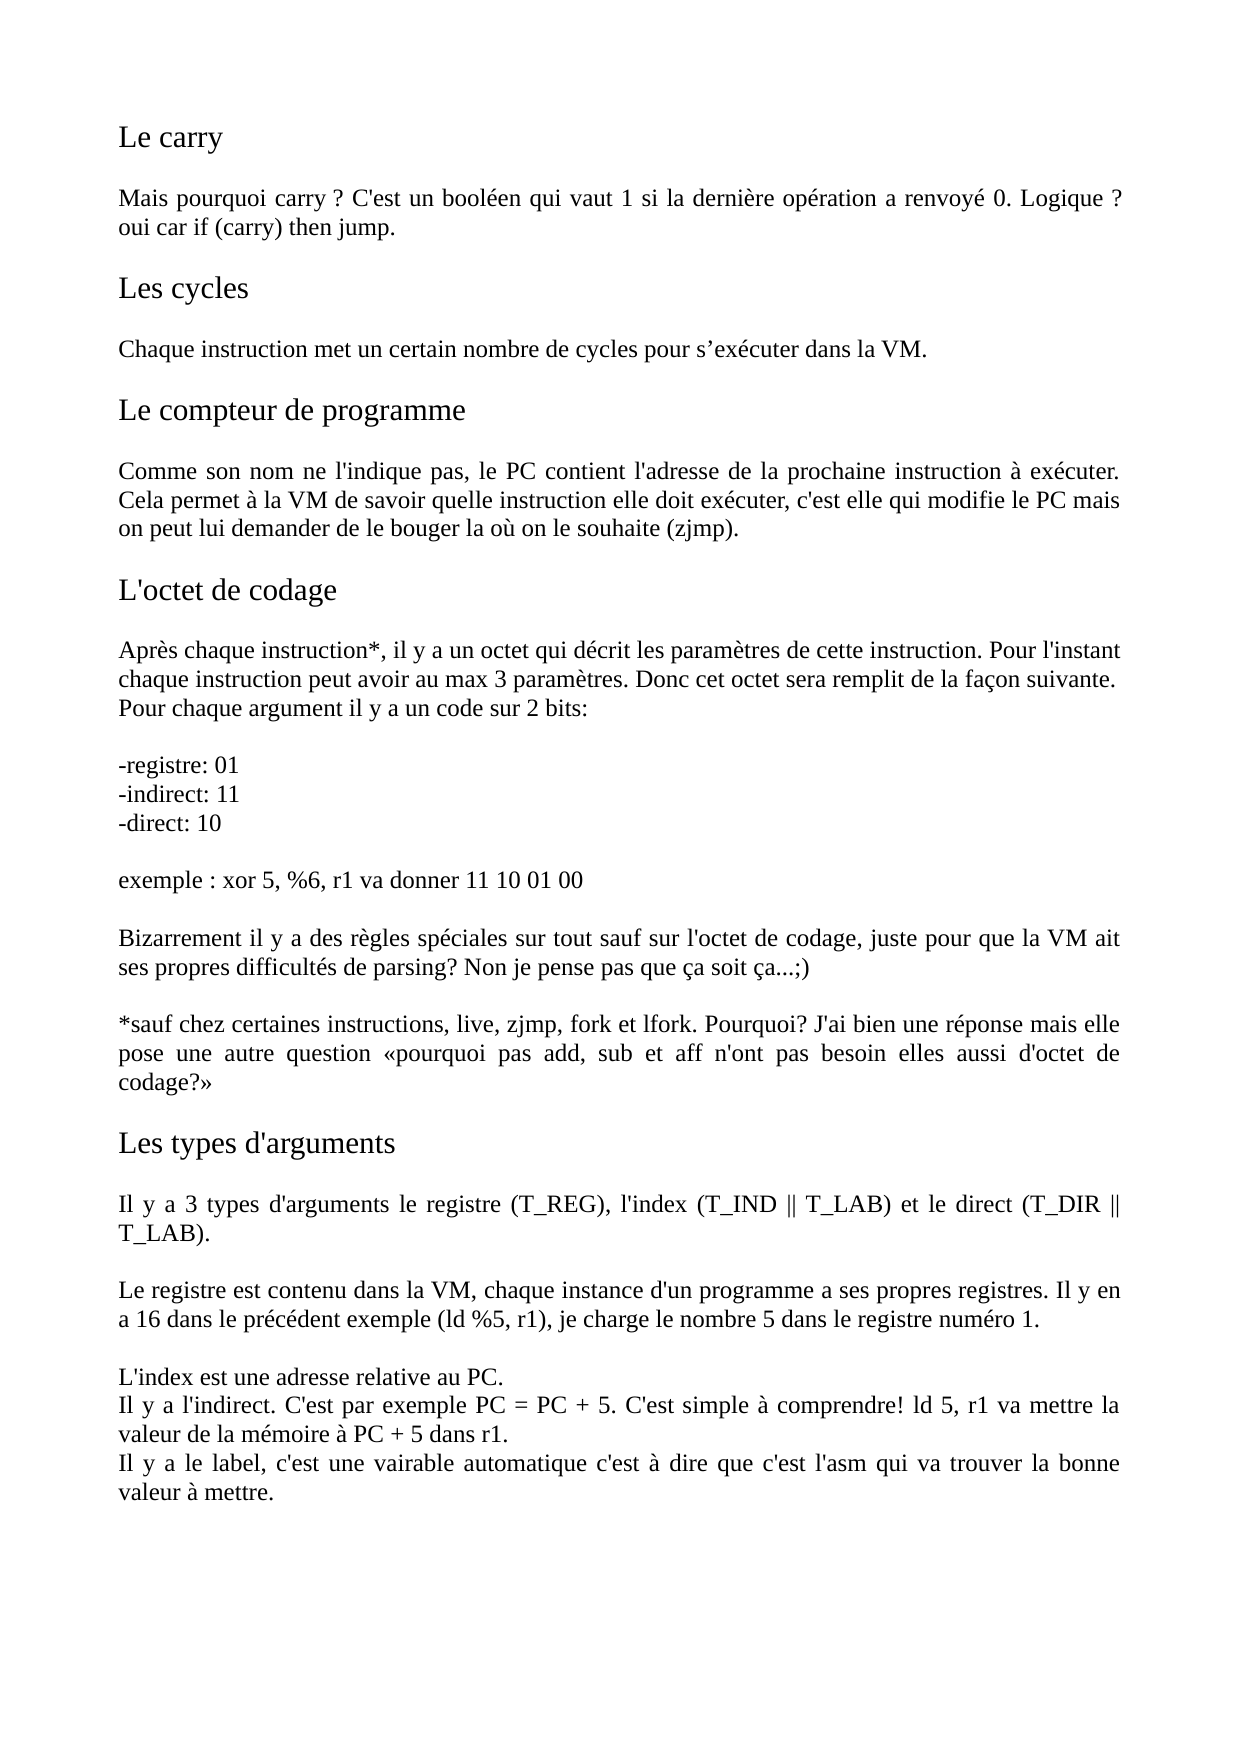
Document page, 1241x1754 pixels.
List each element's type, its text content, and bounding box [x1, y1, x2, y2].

text -registre: 01 [118, 751, 1122, 779]
text exemple : xor 5, %6, r1 va donner 11 10 01 00 [118, 866, 1122, 894]
text Après chaque instruction*, il y a un octet qui décrit les paramètres de cette instruction. Pour l'instant chaque instruction peut avoir au max 3 paramètres. Donc cet octet sera remplit de la façon suivante. [118, 636, 1122, 693]
text *sauf chez certaines instructions, live, zjmp, fork et lfork. Pourquoi? J'ai bien une réponse mais elle pose une autre question «pourquoi pas add, sub et aff n'ont pas besoin elles aussi d'octet de codage?» [118, 1009, 1122, 1096]
text L'octet de codage [118, 571, 1122, 607]
text Les types d'arguments [118, 1124, 1122, 1160]
text Comme son nom ne l'indique pas, le PC contient l'adresse de la prochaine instruction à exécuter. Cela permet à la VM de savoir quelle instruction elle doit exécuter, c'est elle qui modifie le PC mais on peut lui demander de le bouger la où on le souhaite (zjmp). [118, 456, 1122, 542]
text Il y a 3 types d'arguments le registre (T_REG), l'index (T_IND || T_LAB) et le direct (T_DIR || T_LAB). [118, 1189, 1122, 1247]
text Le compteur de programme [118, 391, 1122, 427]
text Mais pourquoi carry ? C'est un booléen qui vaut 1 si la dernière opération a renvoyé 0. Logique ? oui car if (carry) then jump. [118, 183, 1122, 240]
text Pour chaque argument il y a un code sur 2 bits: [118, 693, 1122, 722]
text Le carry [118, 118, 1122, 154]
text -indirect: 11 [118, 779, 1122, 808]
text L'index est une adresse relative au PC. [118, 1362, 1122, 1390]
text Il y a l'indirect. C'est par exemple PC = PC + 5. C'est simple à comprendre! ld 5, r1 va mettre la valeur de la mémoire à PC + 5 dans r1. [118, 1390, 1122, 1448]
text Les cycles [118, 269, 1122, 305]
text -direct: 10 [118, 808, 1122, 837]
text Le registre est contenu dans la VM, chaque instance d'un programme a ses propres registres. Il y en a 16 dans le précédent exemple (ld %5, r1), je charge le nombre 5 dans le registre numéro 1. [118, 1275, 1122, 1333]
text Il y a le label, c'est une vairable automatique c'est à dire que c'est l'asm qui va trouver la bonne valeur à mettre. [118, 1448, 1122, 1505]
text Chaque instruction met un certain nombre de cycles pour s’exécuter dans la VM. [118, 334, 1122, 362]
text Bizarrement il y a des règles spéciales sur tout sauf sur l'octet de codage, juste pour que la VM ait ses propres difficultés de parsing? Non je pense pas que ça soit ça...;) [118, 923, 1122, 981]
